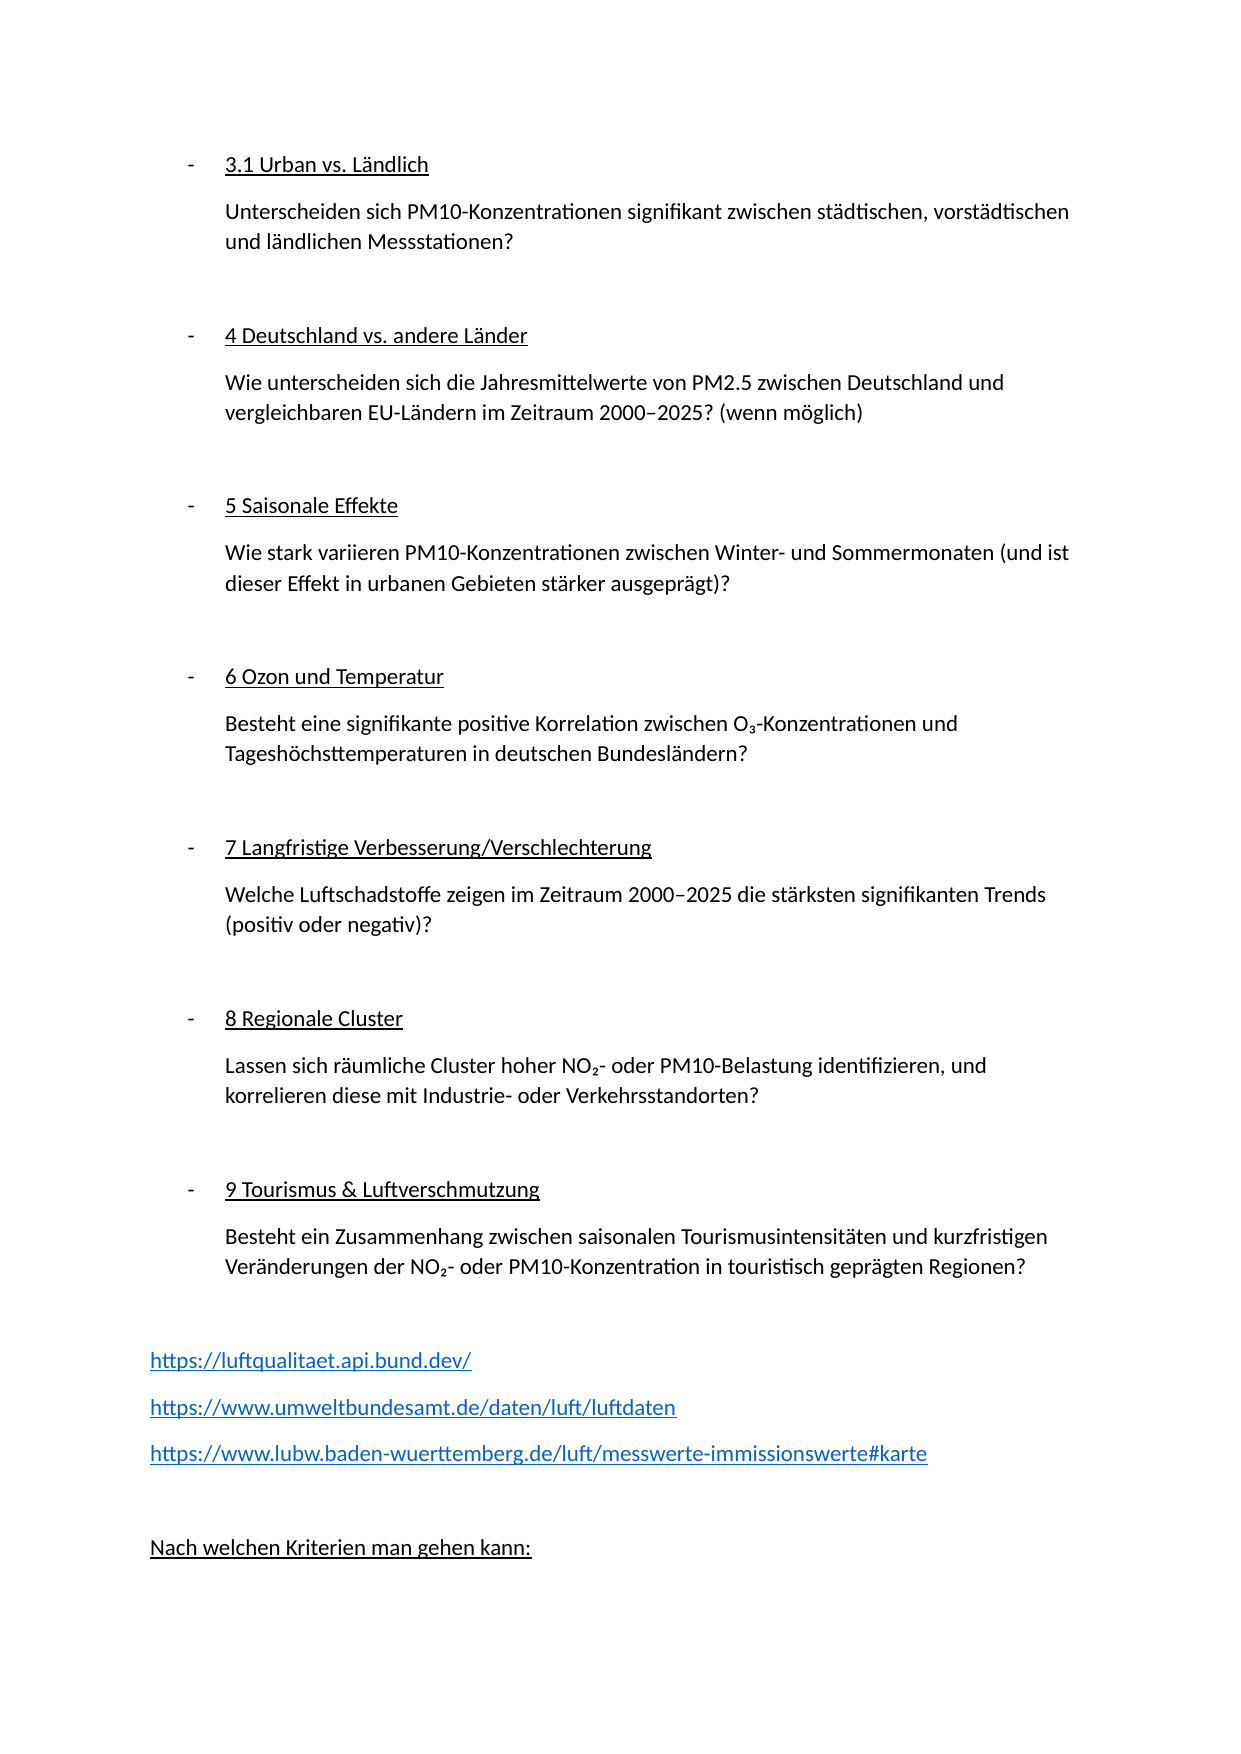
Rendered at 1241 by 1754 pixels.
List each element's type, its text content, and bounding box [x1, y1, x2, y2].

list 7 Langfristige Verbesserung/Verschlechterung [187, 833, 1090, 861]
list 3.1 Urban vs. Ländlich [187, 150, 1090, 178]
list 8 Regionale Cluster [187, 1004, 1090, 1032]
list 6 Ozon und Temperatur [187, 662, 1090, 691]
list 5 Saisonale Effekte [187, 492, 1090, 520]
list Besteht eine signifikante positive Korrelation zwischen O₃-Konzentrationen und Tageshöchsttemperaturen in deutschen Bundesländern? [225, 709, 1090, 768]
list Wie unterscheiden sich die Jahresmittelwerte von PM2.5 zwischen Deutschland und vergleichbaren EU-Ländern im Zeitraum 2000–2025? (wenn möglich) [225, 368, 1090, 426]
list 9 Tourismus & Luftverschmutzung [187, 1175, 1090, 1203]
text https://luftqualitaet.api.bund.dev/ [150, 1346, 1090, 1374]
list Lassen sich räumliche Cluster hoher NO₂- oder PM10-Belastung identifizieren, und korrelieren diese mit Industrie- oder Verkehrsstandorten? [225, 1051, 1090, 1109]
list Unterscheiden sich PM10-Konzentrationen signifikant zwischen städtischen, vorstädtischen und ländlichen Messstationen? [225, 197, 1090, 255]
list 4 Deutschland vs. andere Länder [187, 321, 1090, 349]
list Welche Luftschadstoffe zeigen im Zeitraum 2000–2025 die stärksten signifikanten Trends (positiv oder negativ)? [225, 880, 1090, 938]
text Nach welchen Kriterien man gehen kann: [150, 1533, 1090, 1561]
list Besteht ein Zusammenhang zwischen saisonalen Tourismusintensitäten und kurzfristigen Veränderungen der NO₂- oder PM10-Konzentration in touristisch geprägten Regionen? [225, 1222, 1090, 1280]
text https://www.umweltbundesamt.de/daten/luft/luftdaten [150, 1393, 1090, 1421]
list Wie stark variieren PM10-Konzentrationen zwischen Winter- und Sommermonaten (und ist dieser Effekt in urbanen Gebieten stärker ausgeprägt)? [225, 538, 1090, 597]
text https://www.lubw.baden-wuerttemberg.de/luft/messwerte-immissionswerte#karte [150, 1439, 1090, 1468]
